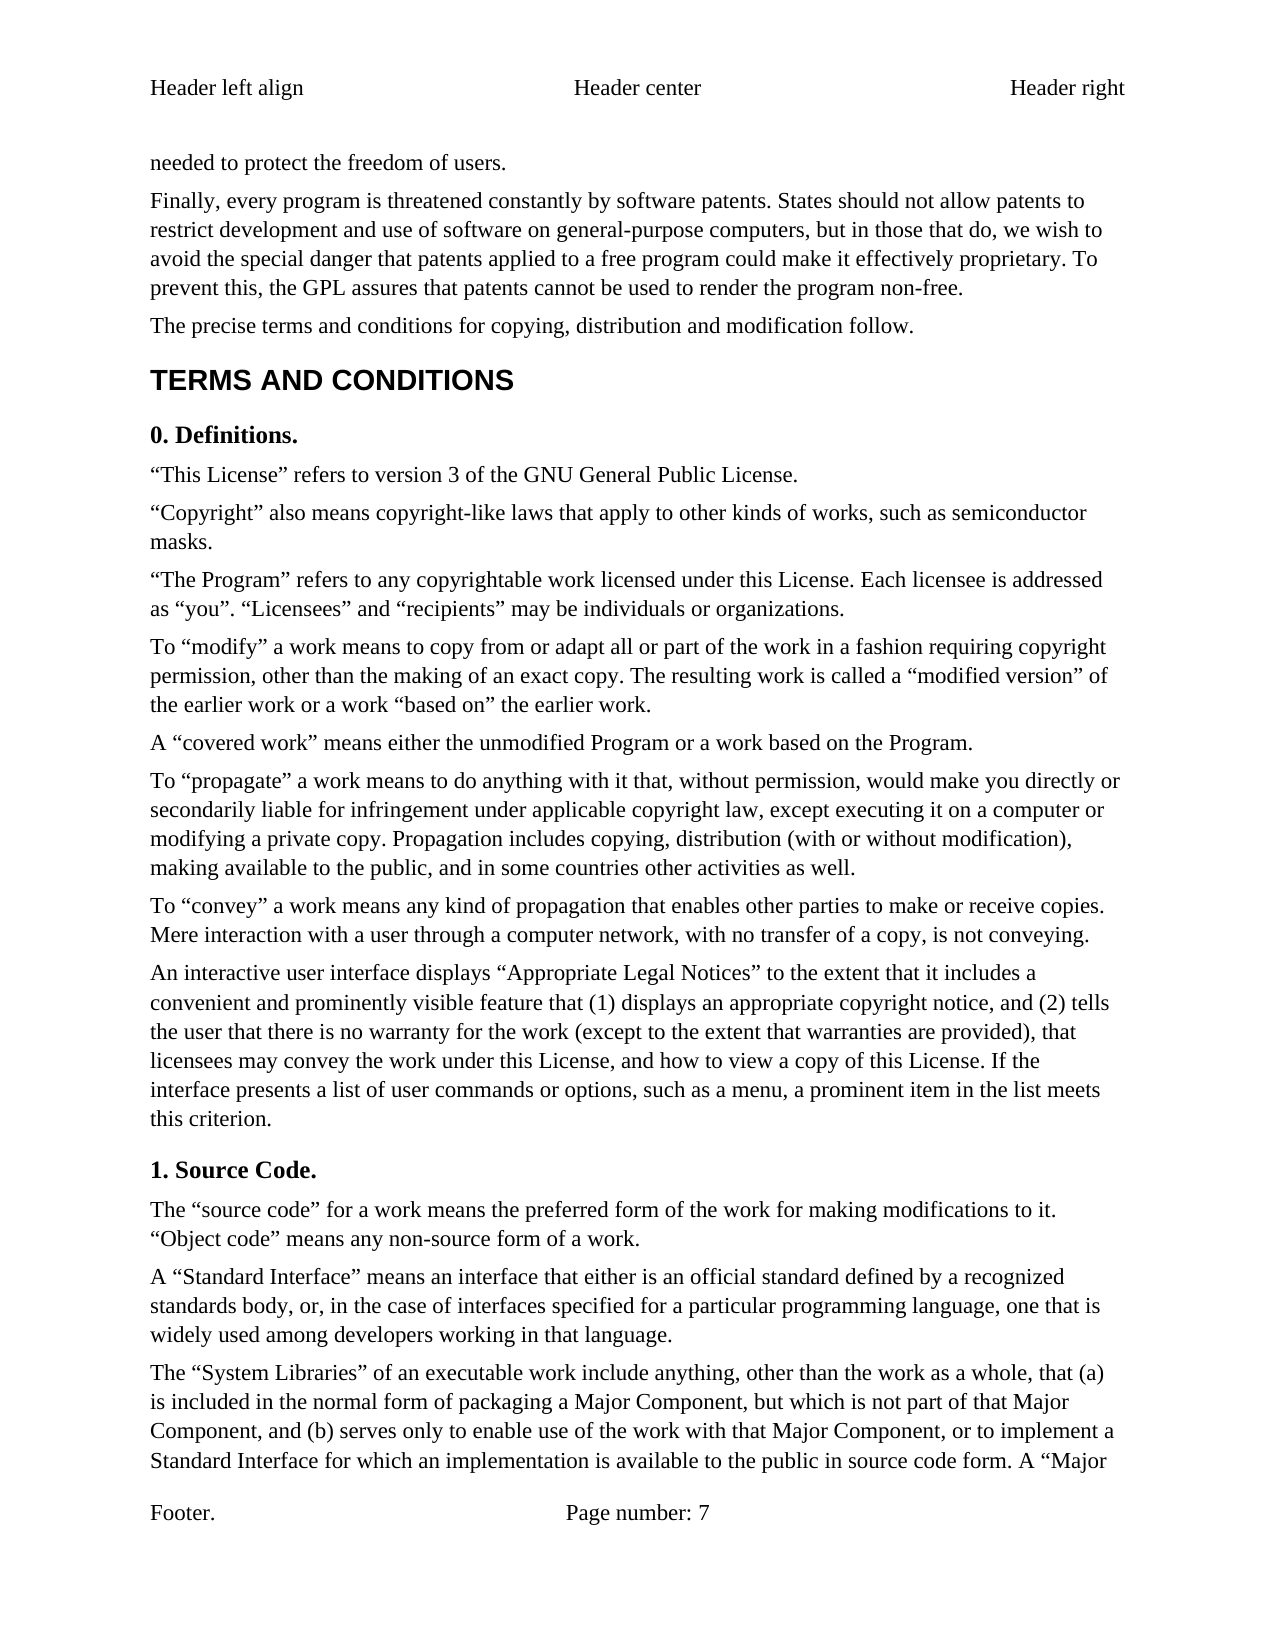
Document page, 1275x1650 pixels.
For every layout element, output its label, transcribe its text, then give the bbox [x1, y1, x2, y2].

subtitle 0. Definitions. [150, 421, 1125, 449]
text A “Standard Interface” means an interface that either is an official standard defined by a recognized standards body, or, in the case of interfaces specified for a particular programming language, one that is widely used among developers working in that language. [150, 1264, 1125, 1348]
text Finally, every program is threatened constantly by software patents. States should not allow patents to restrict development and use of software on general-purpose computers, but in those that do, we wish to avoid the special danger that patents applied to a free program could make it effectively proprietary. To prevent this, the GPL assures that patents cannot be used to render the program non-free. [150, 188, 1125, 301]
text “This License” refers to version 3 of the GNU General Public License. [150, 462, 1125, 487]
text To “propagate” a work means to do anything with it that, without permission, would make you directly or secondarily liable for infringement under applicable copyright law, except executing it on a computer or modifying a private copy. Propagation includes copying, distribution (with or without modification), making available to the public, and in some countries other activities as well. [150, 768, 1125, 881]
text The precise terms and conditions for copying, distribution and modification follow. [150, 313, 1125, 339]
subtitle TERMS AND CONDITIONS [150, 364, 1125, 396]
subtitle 1. Source Code. [150, 1157, 1125, 1184]
text To “convey” a work means any kind of propagation that enables other parties to make or receive copies. Mere interaction with a user through a computer network, with no transfer of a copy, is not conveying. [150, 893, 1125, 948]
text needed to protect the freedom of users. [150, 150, 1125, 175]
text The “source code” for a work means the preferred form of the work for making modifications to it. “Object code” means any non-source form of a work. [150, 1197, 1125, 1251]
text The “System Libraries” of an executable work include anything, other than the work as a whole, that (a) is included in the normal form of packaging a Major Component, but which is not part of that Major Component, and (b) serves only to enable use of the work with that Major Component, or to implement a Standard Interface for which an implementation is available to the public in source code form. A “Major [150, 1360, 1125, 1473]
text “The Program” refers to any copyrightable work licensed under this License. Each licensee is addressed as “you”. “Licensees” and “recipients” may be individuals or organizations. [150, 567, 1125, 621]
text An interactive user interface displays “Appropriate Legal Notices” to the extent that it includes a convenient and prominently visible feature that (1) displays an appropriate copyright notice, and (2) tells the user that there is no warranty for the work (except to the extent that warranties are provided), that licensees may convey the work under this License, and how to view a copy of this License. If the interface presents a list of user commands or options, such as a menu, a prominent item in the list meets this criterion. [150, 960, 1125, 1132]
text “Copyright” also means copyright-like laws that apply to other kinds of works, such as semiconductor masks. [150, 499, 1125, 554]
text To “modify” a work means to copy from or adapt all or part of the work in a fashion requiring copyright permission, other than the making of an exact copy. The resulting work is called a “modified version” of the earlier work or a work “based on” the earlier work. [150, 634, 1125, 717]
text A “covered work” means either the unmodified Program or a work based on the Program. [150, 730, 1125, 755]
